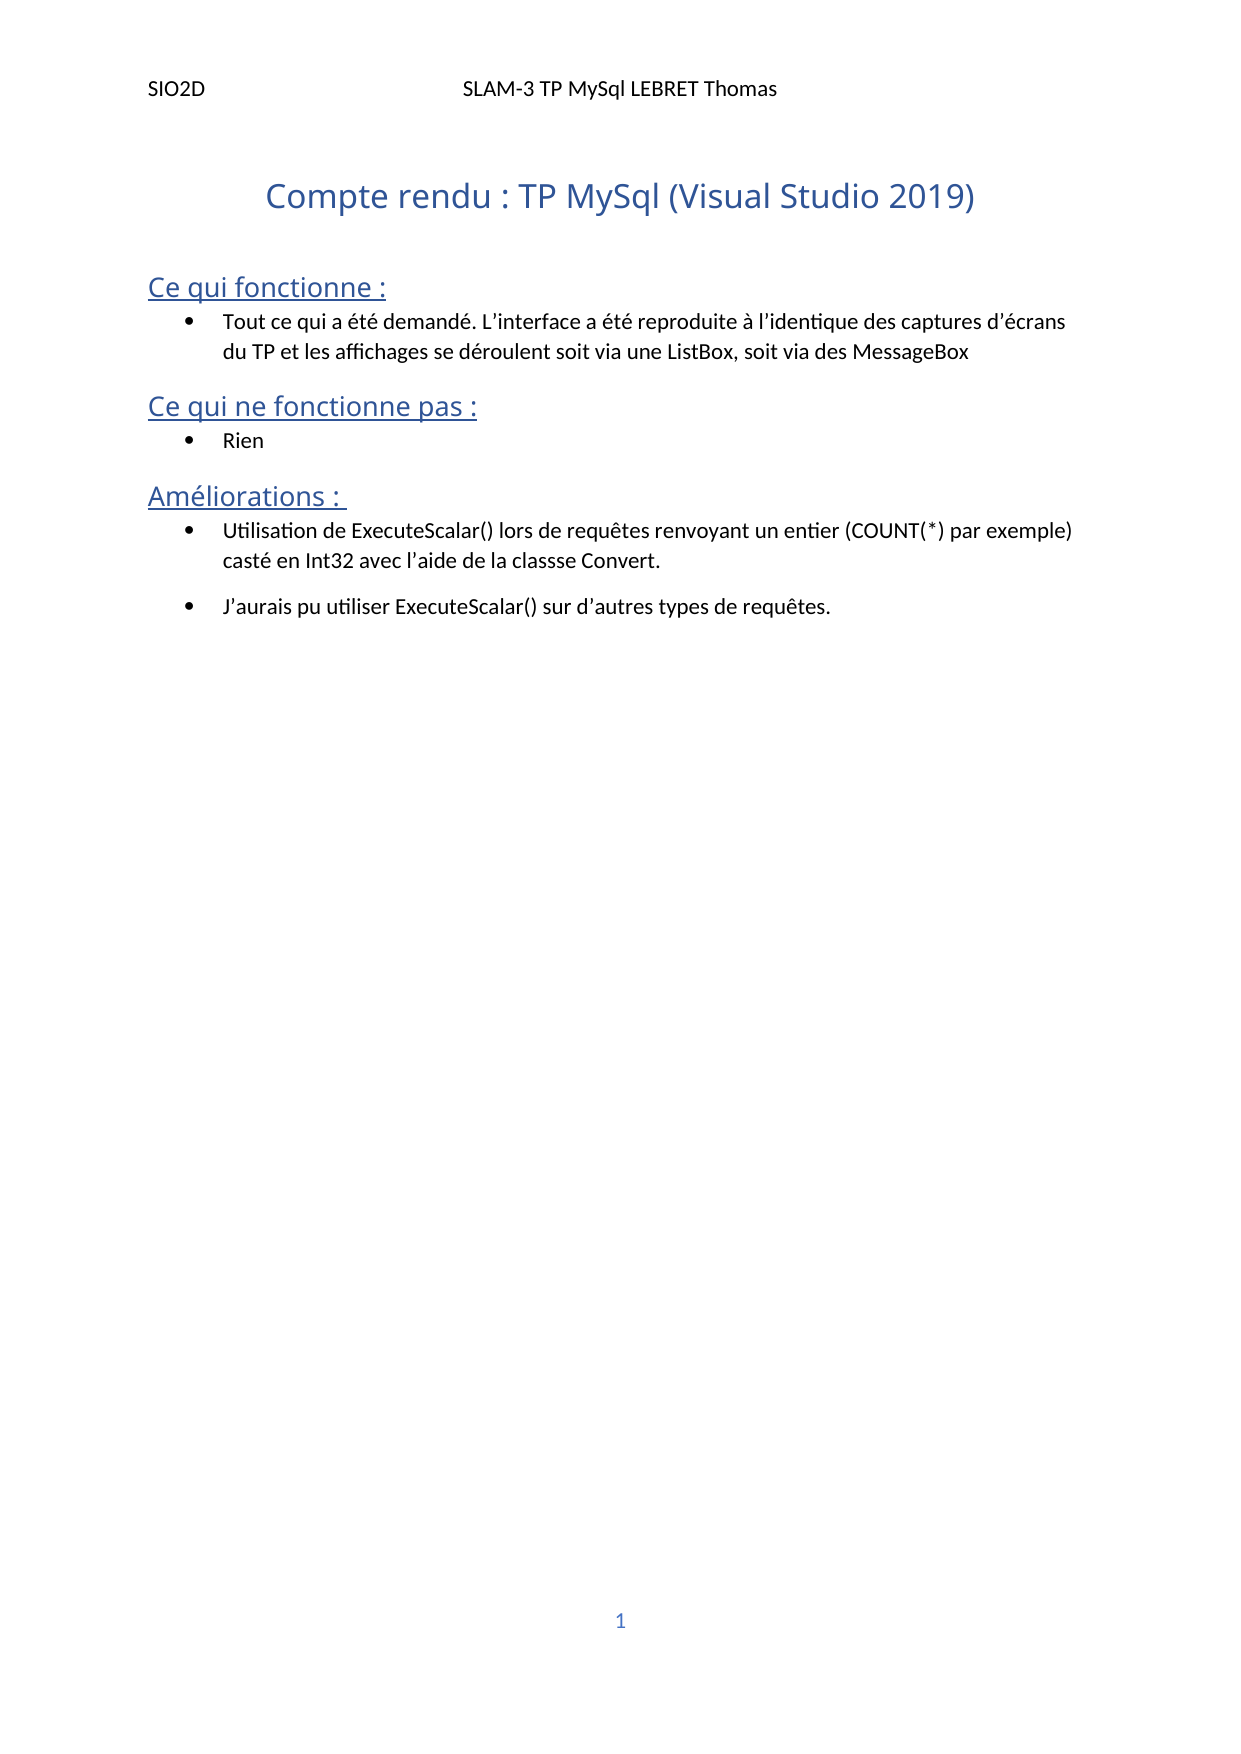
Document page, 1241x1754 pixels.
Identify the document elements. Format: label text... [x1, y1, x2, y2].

subtitle Ce qui fonctionne : [148, 268, 1093, 305]
list Rien [185, 426, 1093, 454]
subtitle Améliorations : [148, 477, 1093, 514]
subtitle Compte rendu : TP MySql (Visual Studio 2019) [148, 173, 1093, 218]
subtitle Ce qui ne fonctionne pas : [148, 387, 1093, 424]
list J’aurais pu utiliser ExecuteScalar() sur d’autres types de requêtes. [185, 592, 1093, 620]
list Tout ce qui a été demandé. L’interface a été reproduite à l’identique des captures d’écrans du TP et les affichages se déroulent soit via une ListBox, soit via des MessageBox [185, 307, 1093, 365]
list Utilisation de ExecuteScalar() lors de requêtes renvoyant un entier (COUNT(*) par exemple) casté en Int32 avec l’aide de la classse Convert. [185, 516, 1093, 574]
